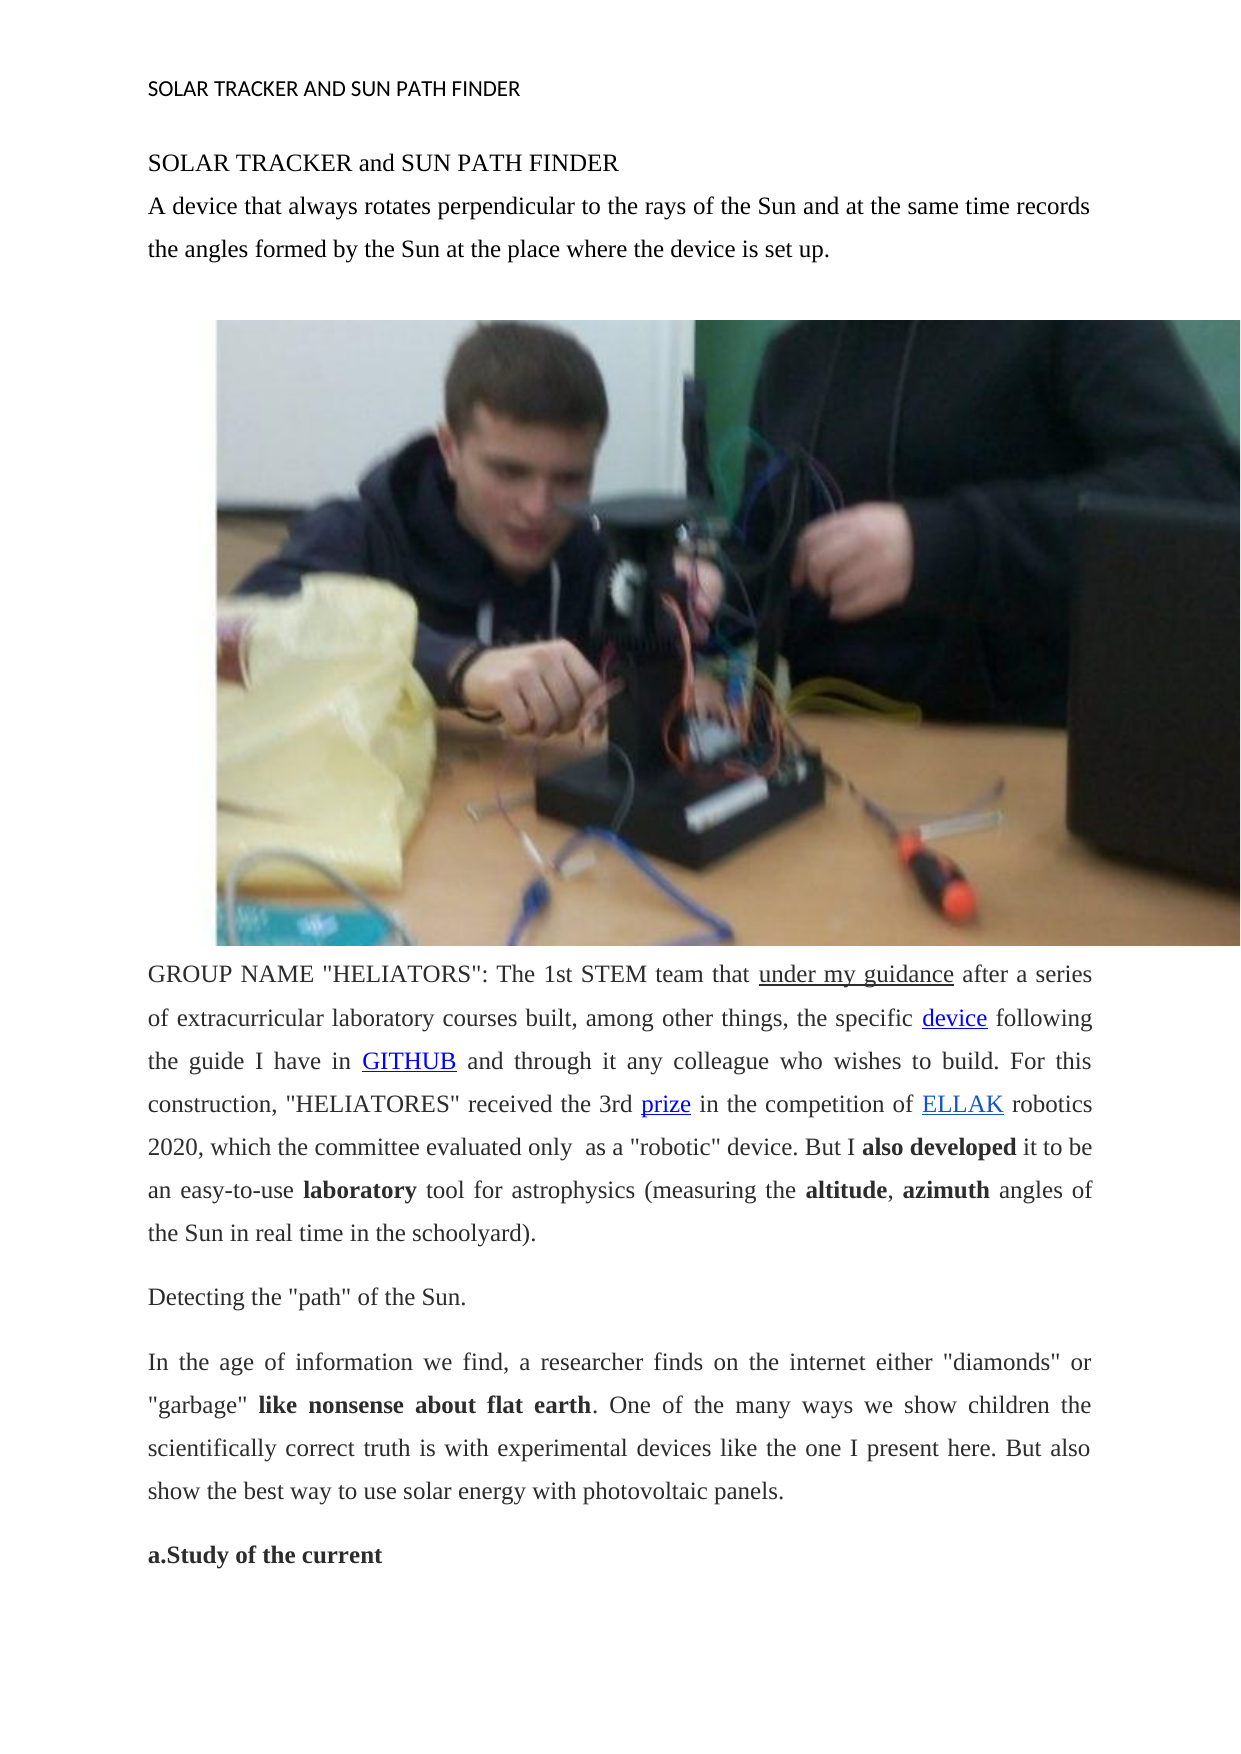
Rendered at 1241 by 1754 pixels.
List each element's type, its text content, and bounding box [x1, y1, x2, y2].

text In the age of information we find, a researcher finds on the internet either "diamonds" or "garbage" like nonsense about flat earth. One of the many ways we show children the scientifically correct truth is with experimental devices like the one I present here. But also show the best way to use solar energy with photovoltaic panels. [148, 1347, 1092, 1505]
text SOLAR TRACKER and SUN PATH FINDER [148, 148, 1092, 176]
text a.Study of the current [148, 1540, 1092, 1569]
text Detecting the "path" of the Sun. [148, 1282, 1092, 1311]
text GROUP NAME "HELIATORS": The 1st STEM team that under my guidance after a series of extracurricular laboratory courses built, among other things, the specific device following the guide I have in GITHUB and through it any colleague who wishes to build. For this construction, "HELIATORES" received the 3rd prize in the competition of ELLAK robotics 2020, which the committee evaluated only as a "robotic" device. But I also developed it to be an easy-to-use laboratory tool for astrophysics (measuring the altitude, azimuth angles of the Sun in real time in the schoolyard). [148, 959, 1092, 1247]
text A device that always rotates perpendicular to the rays of the Sun and at the same time records the angles formed by the Sun at the place where the device is set up. [148, 191, 1092, 263]
picture [147, 320, 1241, 946]
